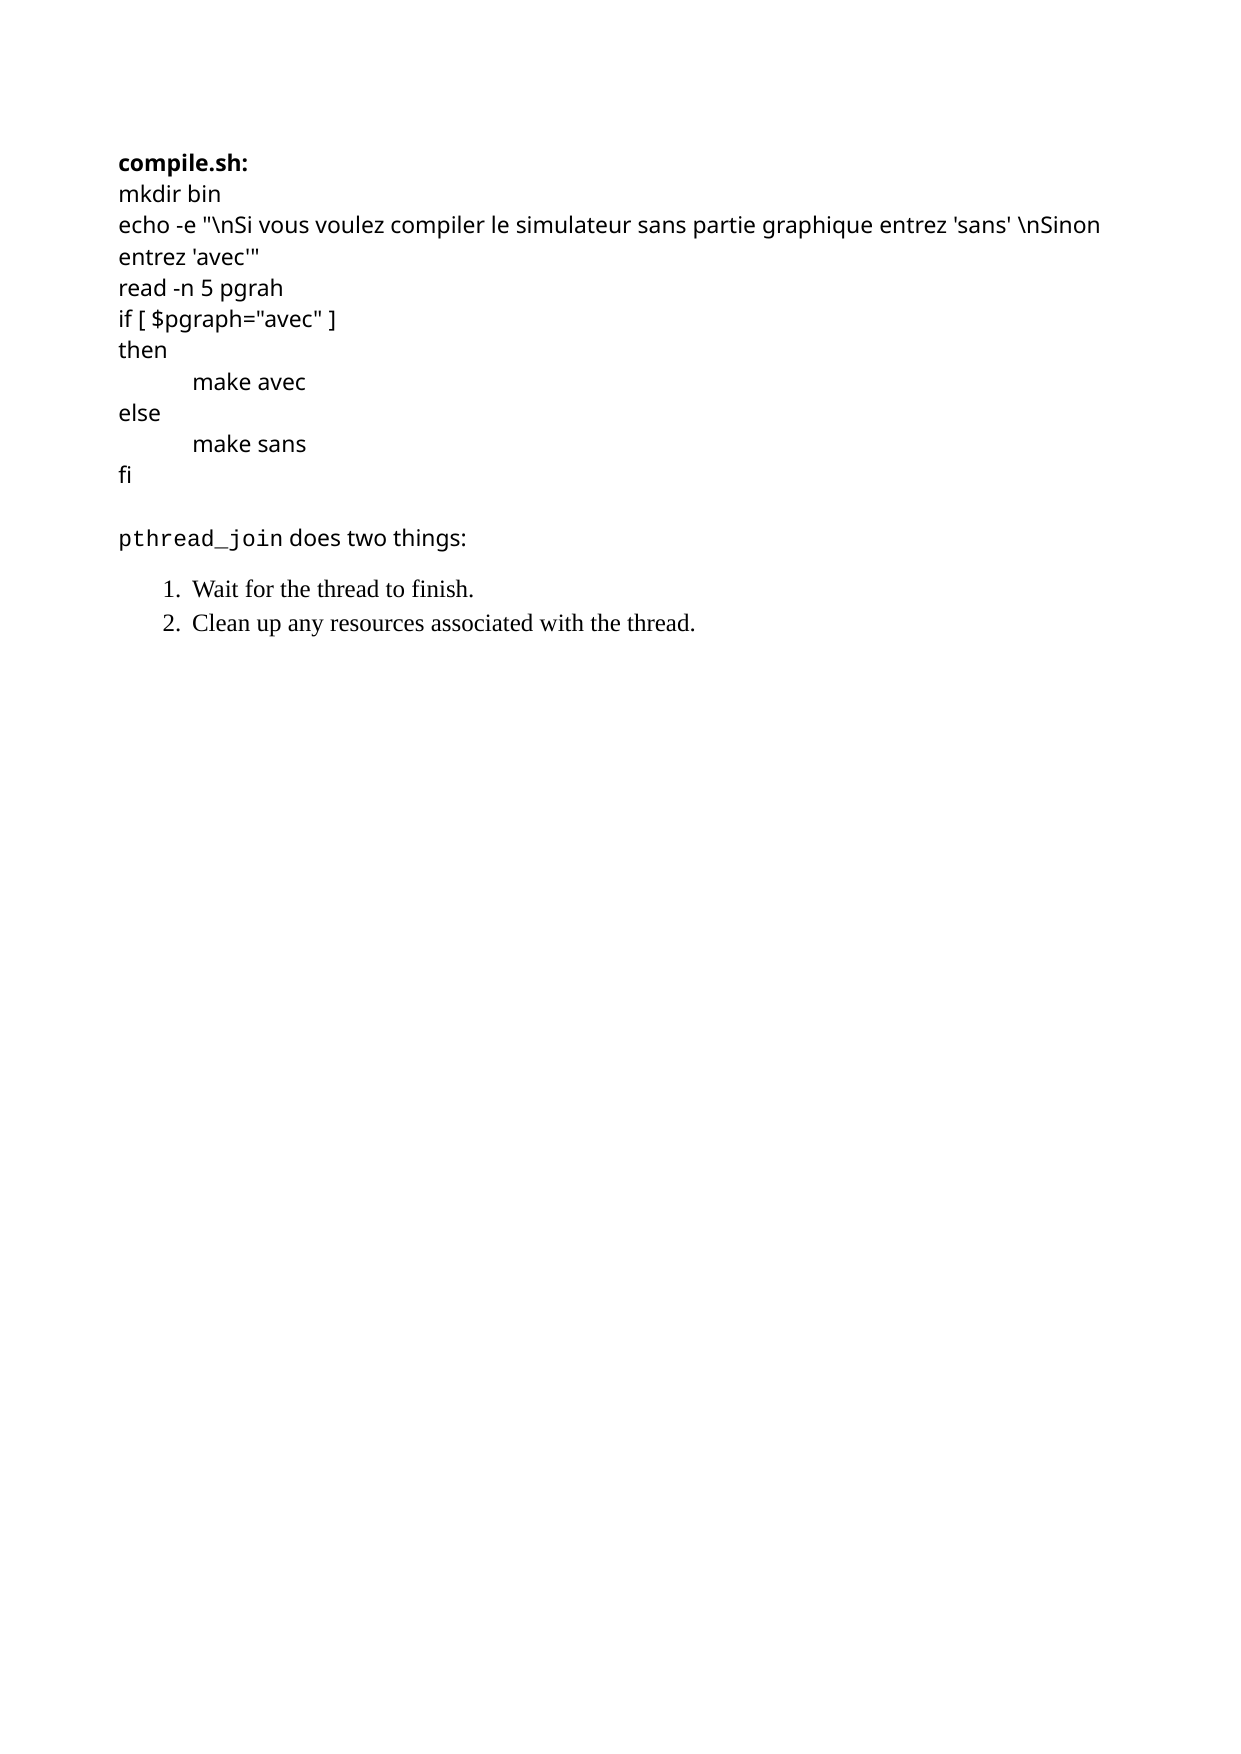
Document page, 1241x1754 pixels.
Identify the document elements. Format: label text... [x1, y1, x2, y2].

text pthread_join does two things: [118, 522, 1122, 553]
text mkdir bin [118, 178, 1122, 209]
text if [ $pgraph="avec" ] [118, 303, 1122, 334]
list Clean up any resources associated with the thread. [162, 608, 1122, 637]
text else [118, 397, 1122, 428]
text make sans [118, 428, 1122, 459]
text read -n 5 pgrah [118, 272, 1122, 303]
text make avec [118, 366, 1122, 397]
text fi [118, 459, 1122, 491]
list Wait for the thread to finish. [162, 574, 1122, 603]
text then [118, 334, 1122, 366]
text compile.sh: [118, 147, 1122, 178]
text echo -e "\nSi vous voulez compiler le simulateur sans partie graphique entrez 'sans' \nSinon entrez 'avec'" [118, 209, 1122, 272]
